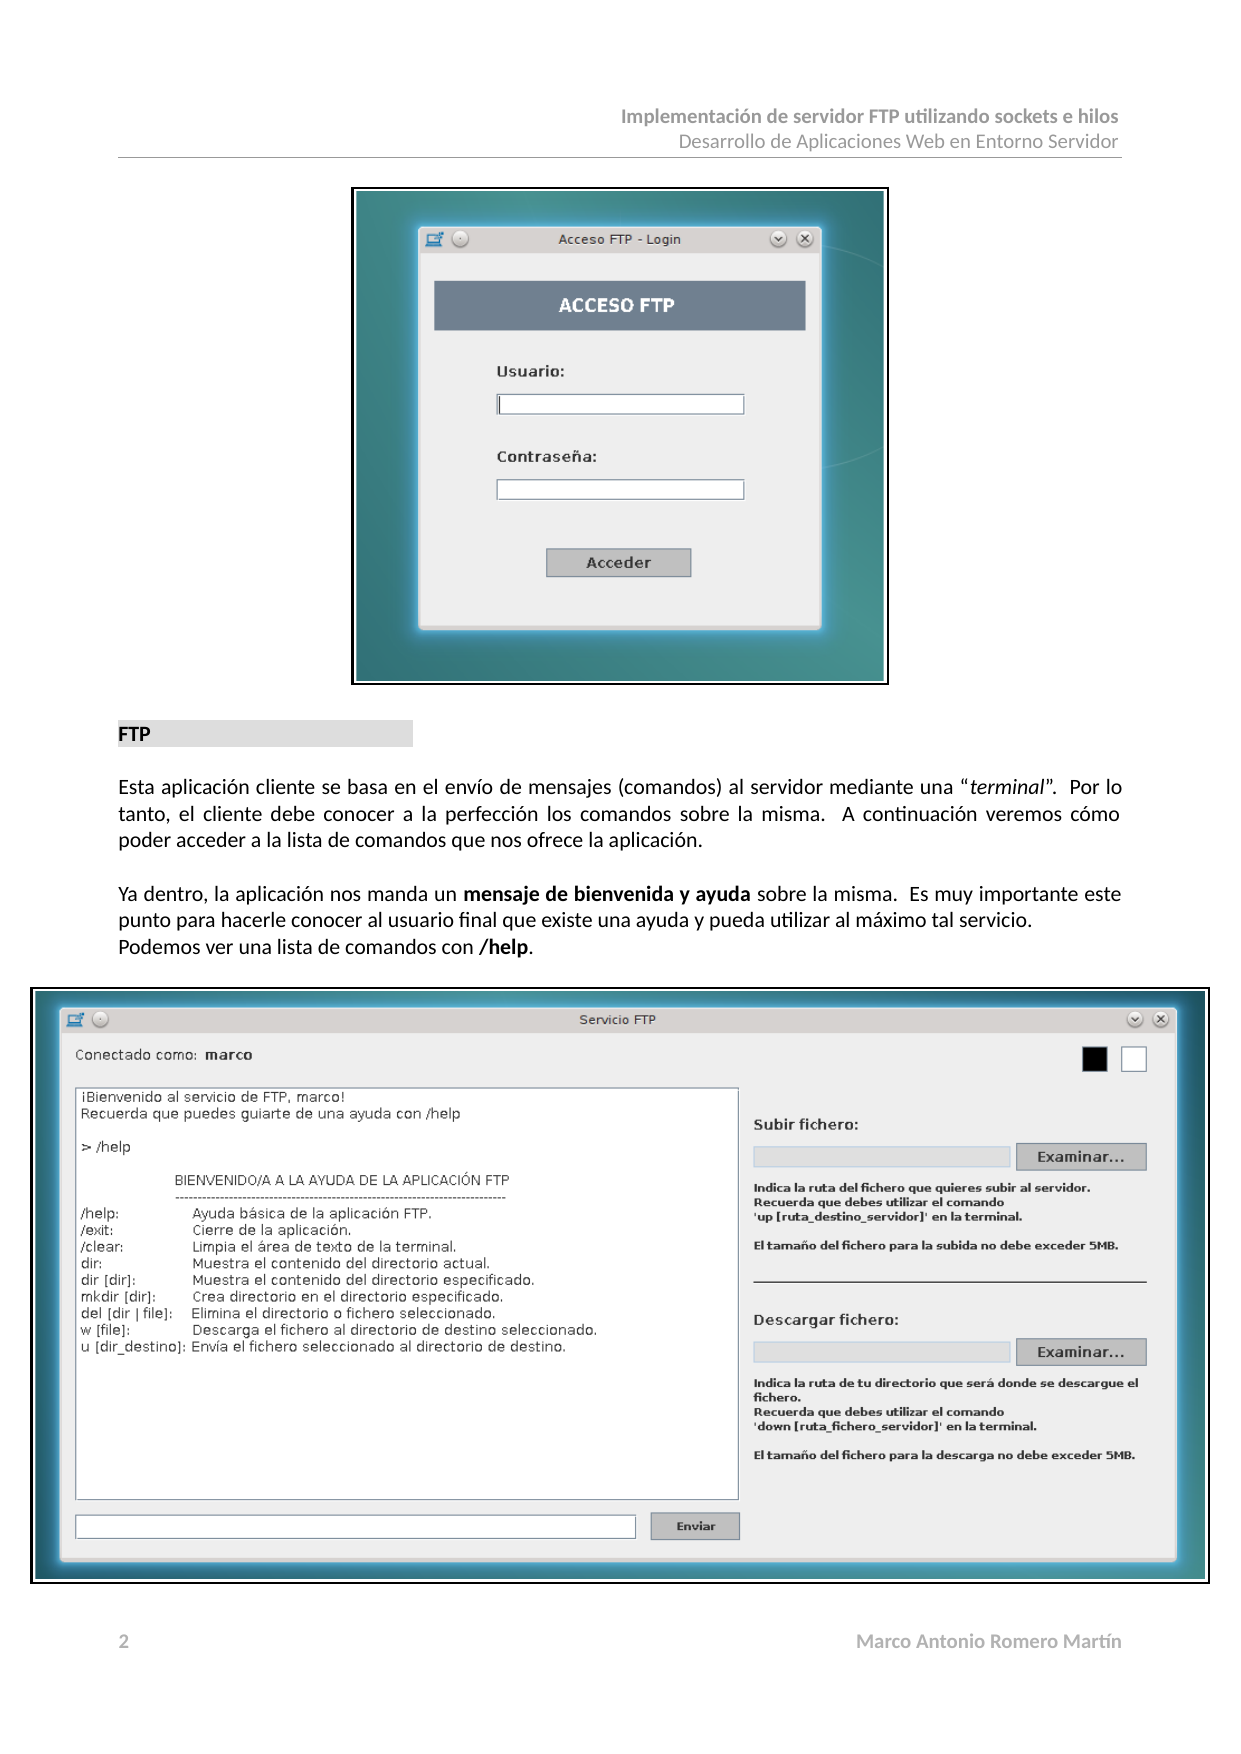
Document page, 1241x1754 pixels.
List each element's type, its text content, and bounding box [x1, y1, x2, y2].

text Esta aplicación cliente se basa en el envío de mensajes (comandos) al servidor mediante una “terminal”. Por lo tanto, el cliente debe conocer a la perfección los comandos sobre la misma. A continuación veremos cómo poder acceder a la lista de comandos que nos ofrece la aplicación. [118, 773, 1122, 853]
picture [356, 191, 884, 681]
text Podemos ver una lista de comandos con /help. [118, 933, 1122, 960]
text Ya dentro, la aplicación nos manda un mensaje de bienvenida y ayuda sobre la misma. Es muy importante este punto para hacerle conocer al usuario final que existe una ayuda y pueda utilizar al máximo tal servicio. [118, 880, 1122, 933]
text FTP [118, 720, 1122, 747]
picture [35, 991, 1205, 1579]
